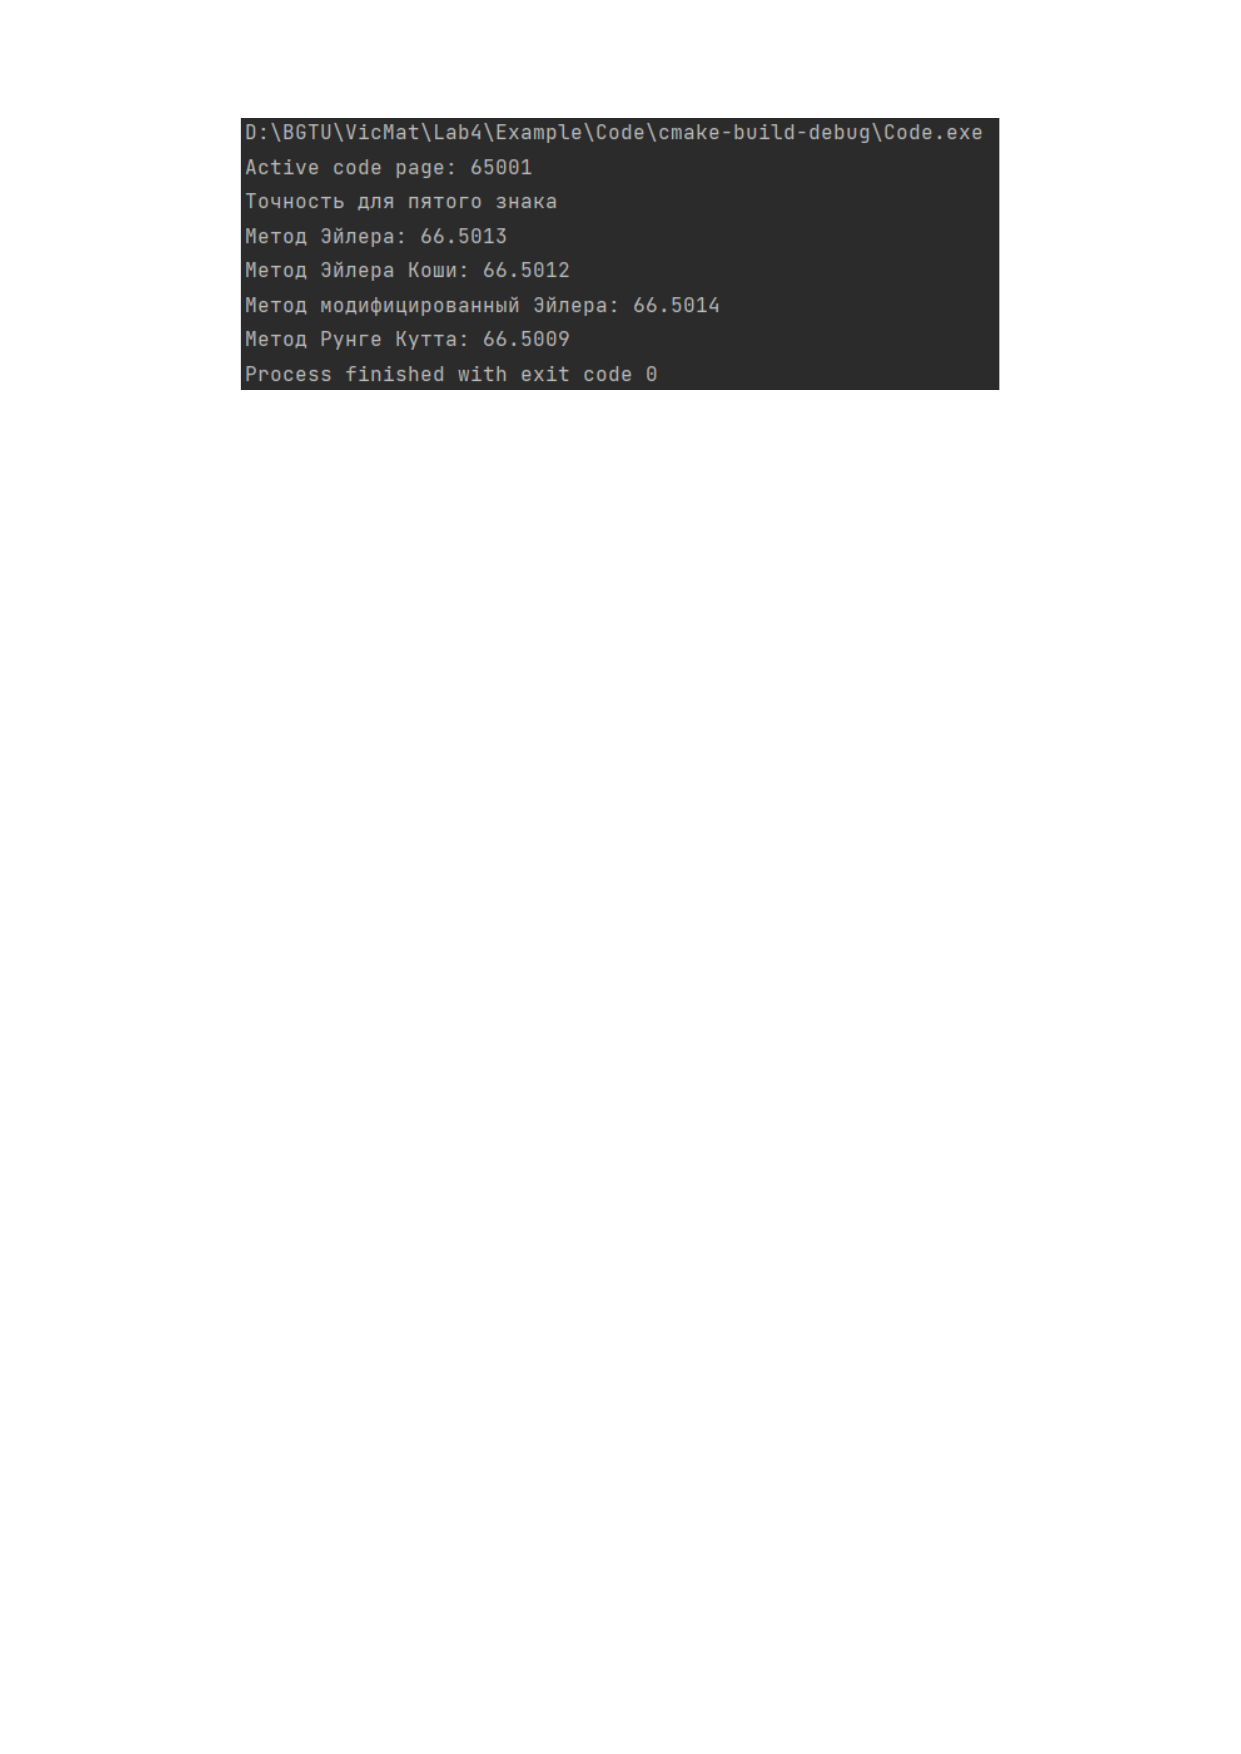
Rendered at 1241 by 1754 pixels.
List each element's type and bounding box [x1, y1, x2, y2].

picture [240, 118, 1000, 390]
